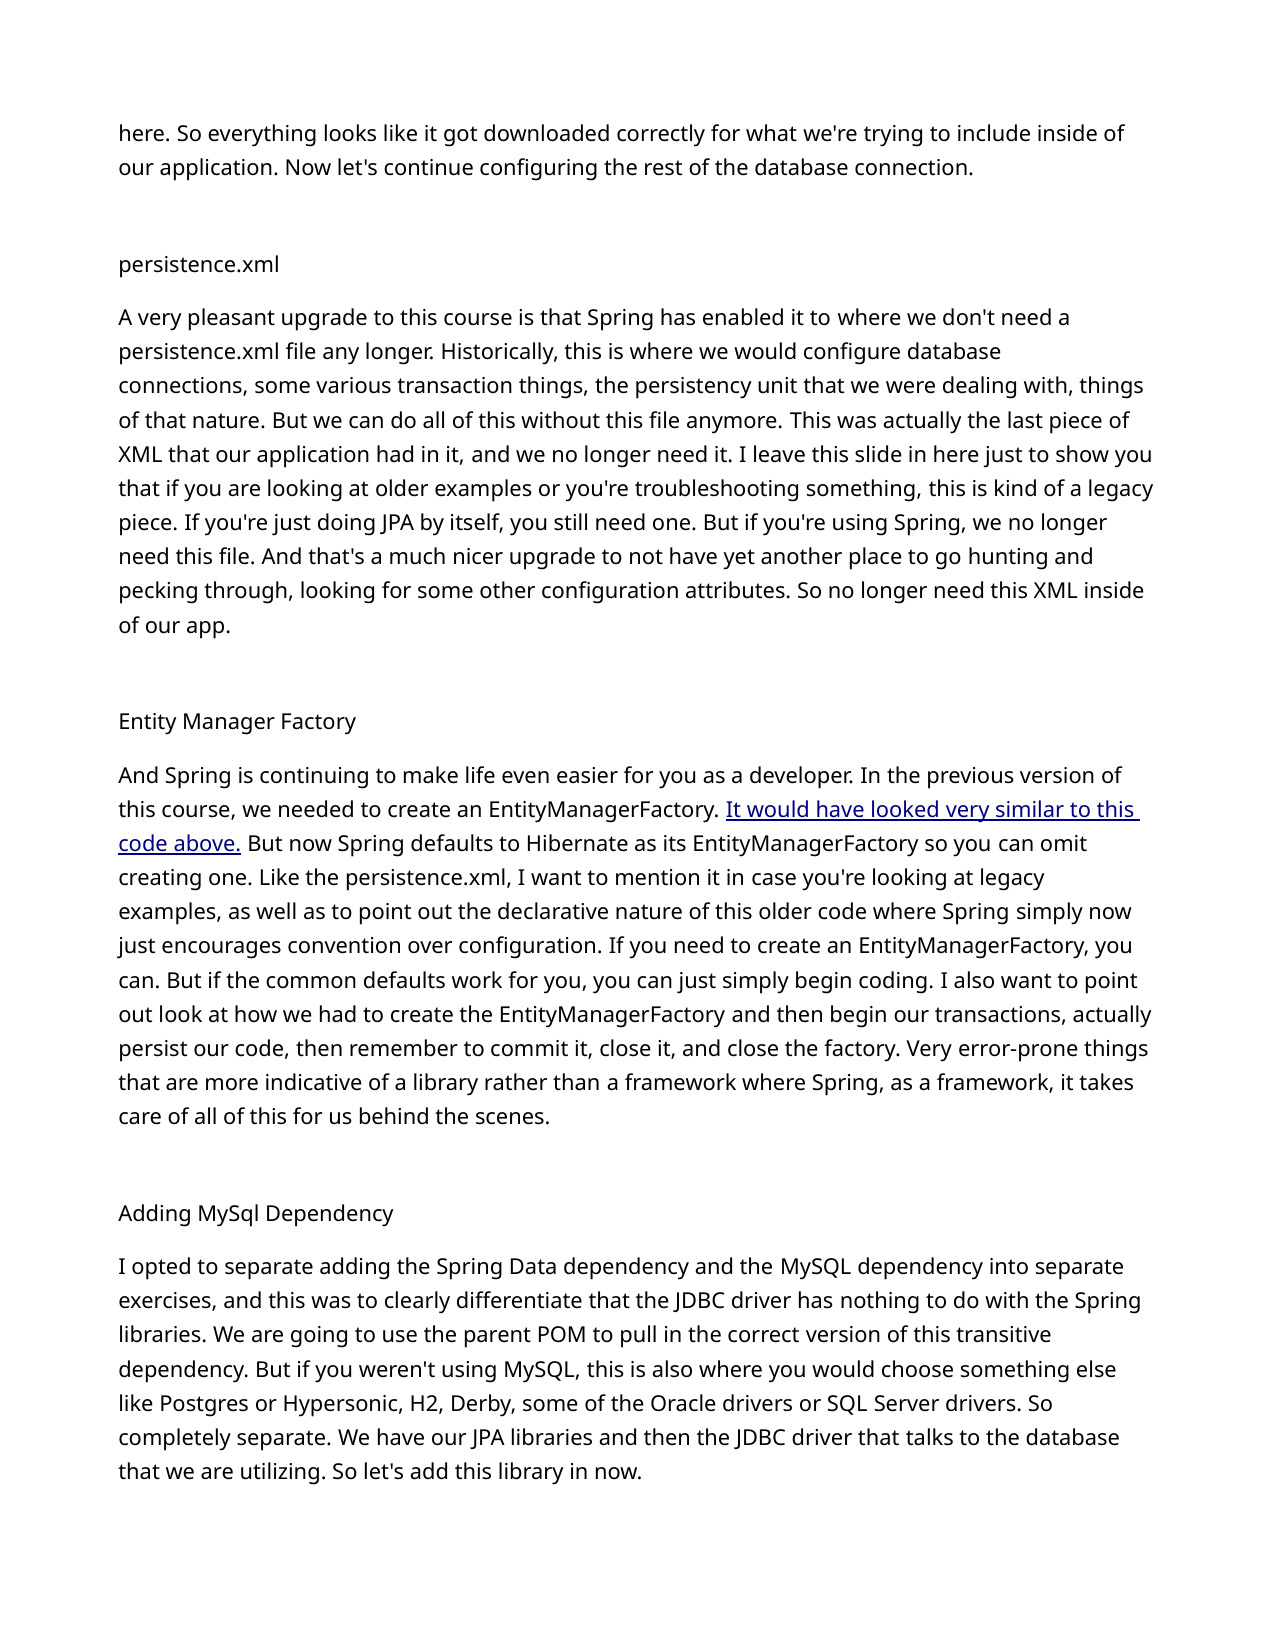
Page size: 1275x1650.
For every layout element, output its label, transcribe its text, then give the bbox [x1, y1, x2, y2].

subtitle Entity Manager Factory [118, 706, 1157, 736]
subtitle persistence.xml [118, 249, 1157, 279]
text I opted to separate adding the Spring Data dependency and the MySQL dependency into separate exercises, and this was to clearly differentiate that the JDBC driver has nothing to do with the Spring libraries. We are going to use the parent POM to pull in the correct version of this transitive dependency. But if you weren't using MySQL, this is also where you would choose something else like Postgres or Hypersonic, H2, Derby, some of the Oracle drivers or SQL Server drivers. So completely separate. We have our JPA libraries and then the JDBC driver that talks to the database that we are utilizing. So let's add this library in now. [118, 1251, 1157, 1486]
text And Spring is continuing to make life even easier for you as a developer. In the previous version of this course, we needed to create an EntityManagerFactory. It would have looked very similar to this code above. But now Spring defaults to Hibernate as its EntityManagerFactory so you can omit creating one. Like the persistence.xml, I want to mention it in case you're looking at legacy examples, as well as to point out the declarative nature of this older code where Spring simply now just encourages convention over configuration. If you need to create an EntityManagerFactory, you can. But if the common defaults work for you, you can just simply begin coding. I also want to point out look at how we had to create the EntityManagerFactory and then begin our transactions, actually persist our code, then remember to commit it, close it, and close the factory. Very error‑prone things that are more indicative of a library rather than a framework where Spring, as a framework, it takes care of all of this for us behind the scenes. [118, 759, 1157, 1131]
subtitle Adding MySql Dependency [118, 1198, 1157, 1228]
text here. So everything looks like it got downloaded correctly for what we're trying to include inside of our application. Now let's continue configuring the rest of the database connection. [118, 118, 1157, 182]
text A very pleasant upgrade to this course is that Spring has enabled it to where we don't need a persistence.xml file any longer. Historically, this is where we would configure database connections, some various transaction things, the persistency unit that we were dealing with, things of that nature. But we can do all of this without this file anymore. This was actually the last piece of XML that our application had in it, and we no longer need it. I leave this slide in here just to show you that if you are looking at older examples or you're troubleshooting something, this is kind of a legacy piece. If you're just doing JPA by itself, you still need one. But if you're using Spring, we no longer need this file. And that's a much nicer upgrade to not have yet another place to go hunting and pecking through, looking for some other configuration attributes. So no longer need this XML inside of our app. [118, 302, 1157, 639]
